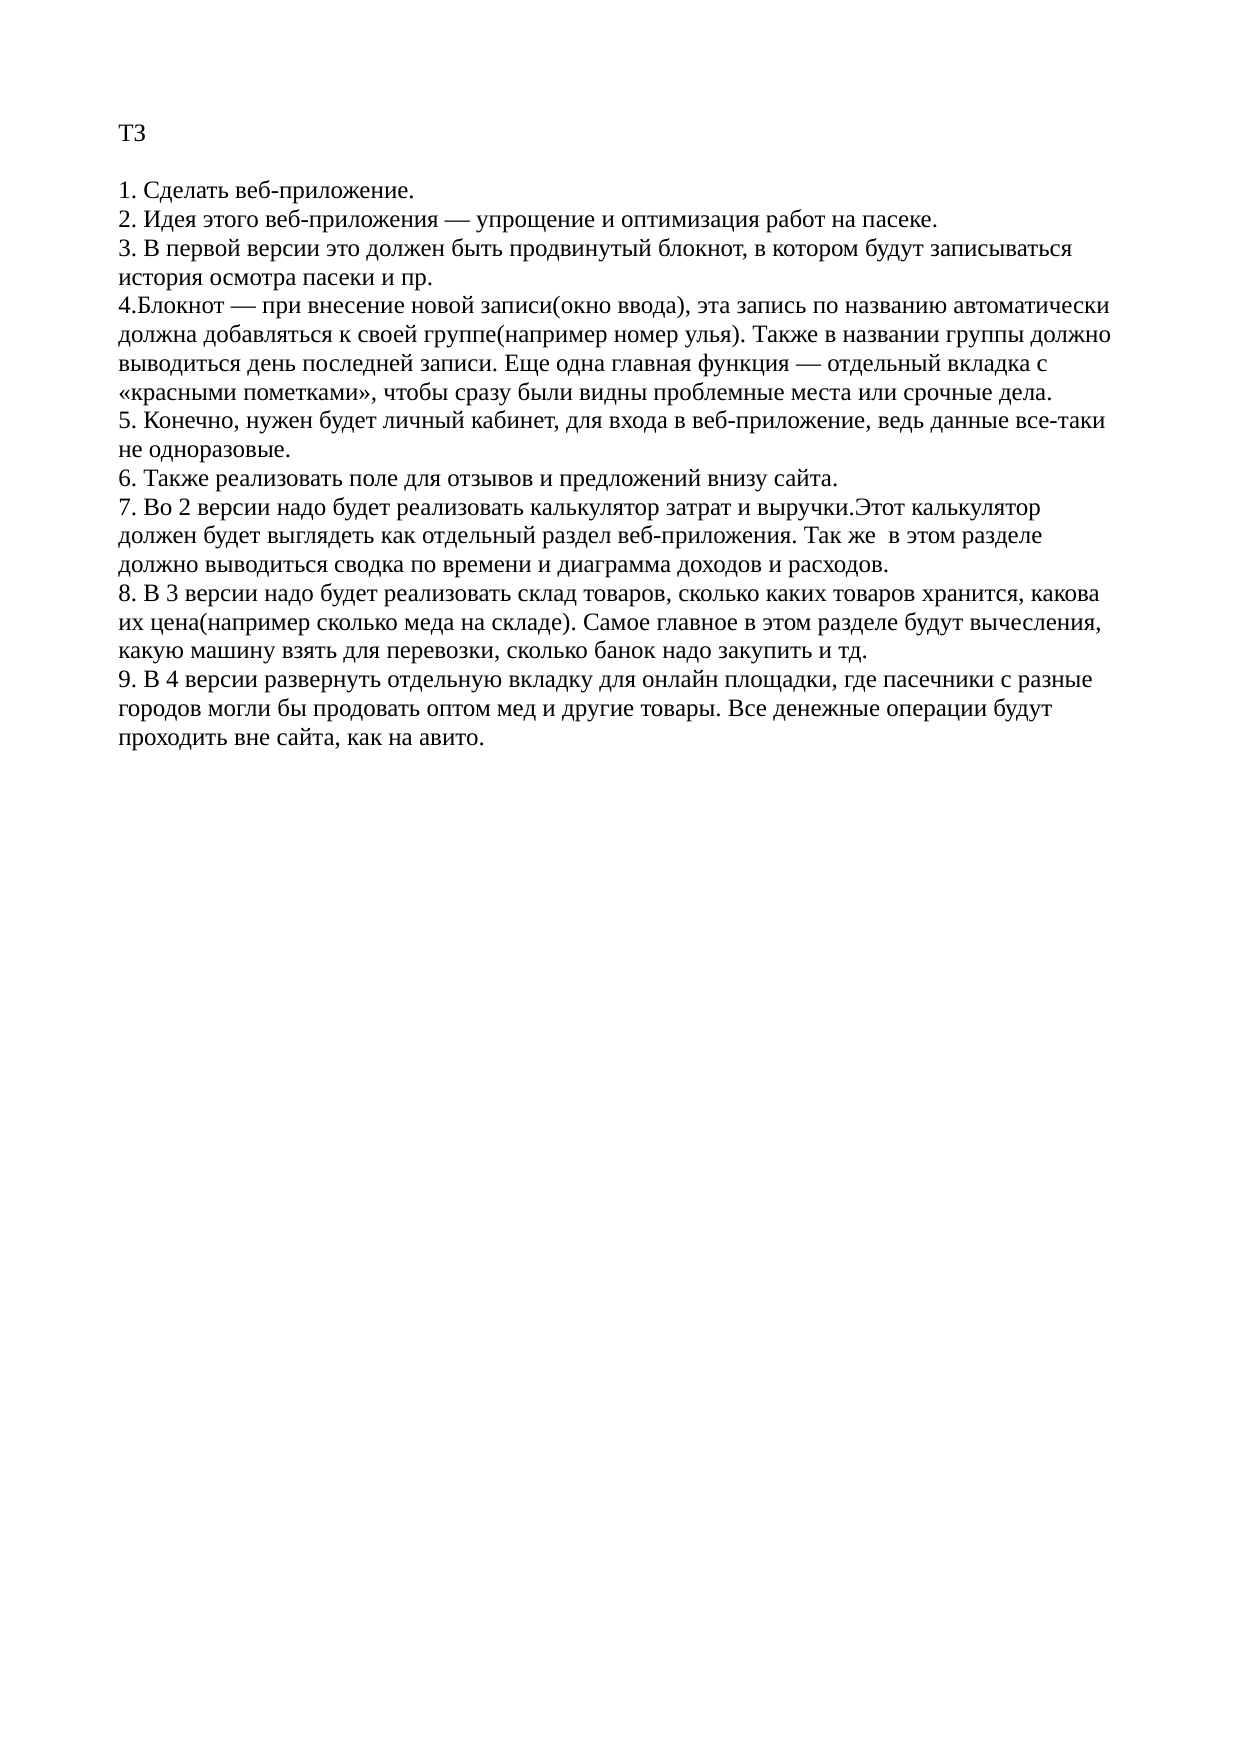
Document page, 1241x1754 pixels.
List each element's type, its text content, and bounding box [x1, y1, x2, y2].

text 3. В первой версии это должен быть продвинутый блокнот, в котором будут записываться история осмотра пасеки и пр. [118, 233, 1122, 291]
text 4.Блокнот — при внесение новой записи(окно ввода), эта запись по названию автоматически должна добавляться к своей группе(например номер улья). Также в названии группы должно выводиться день последней записи. Еще одна главная функция — отдельный вкладка с «красными пометками», чтобы сразу были видны проблемные места или срочные дела. [118, 291, 1122, 406]
text 7. Во 2 версии надо будет реализовать калькулятор затрат и выручки.Этот калькулятор должен будет выглядеть как отдельный раздел веб-приложения. Так же в этом разделе должно выводиться сводка по времени и диаграмма доходов и расходов. [118, 492, 1122, 578]
text 6. Также реализовать поле для отзывов и предложений внизу сайта. [118, 463, 1122, 492]
text 9. В 4 версии развернуть отдельную вкладку для онлайн площадки, где пасечники с разные городов могли бы продовать оптом мед и другие товары. Все денежные операции будут проходить вне сайта, как на авито. [118, 664, 1122, 751]
text 2. Идея этого веб-приложения — упрощение и оптимизация работ на пасеке. [118, 204, 1122, 233]
text 8. В 3 версии надо будет реализовать склад товаров, сколько каких товаров хранится, какова их цена(например сколько меда на складе). Самое главное в этом разделе будут вычесления, какую машину взять для перевозки, сколько банок надо закупить и тд. [118, 578, 1122, 664]
text 5. Конечно, нужен будет личный кабинет, для входа в веб-приложение, ведь данные все-таки не одноразовые. [118, 406, 1122, 463]
text ТЗ [118, 118, 1122, 147]
text 1. Сделать веб-приложение. [118, 176, 1122, 204]
